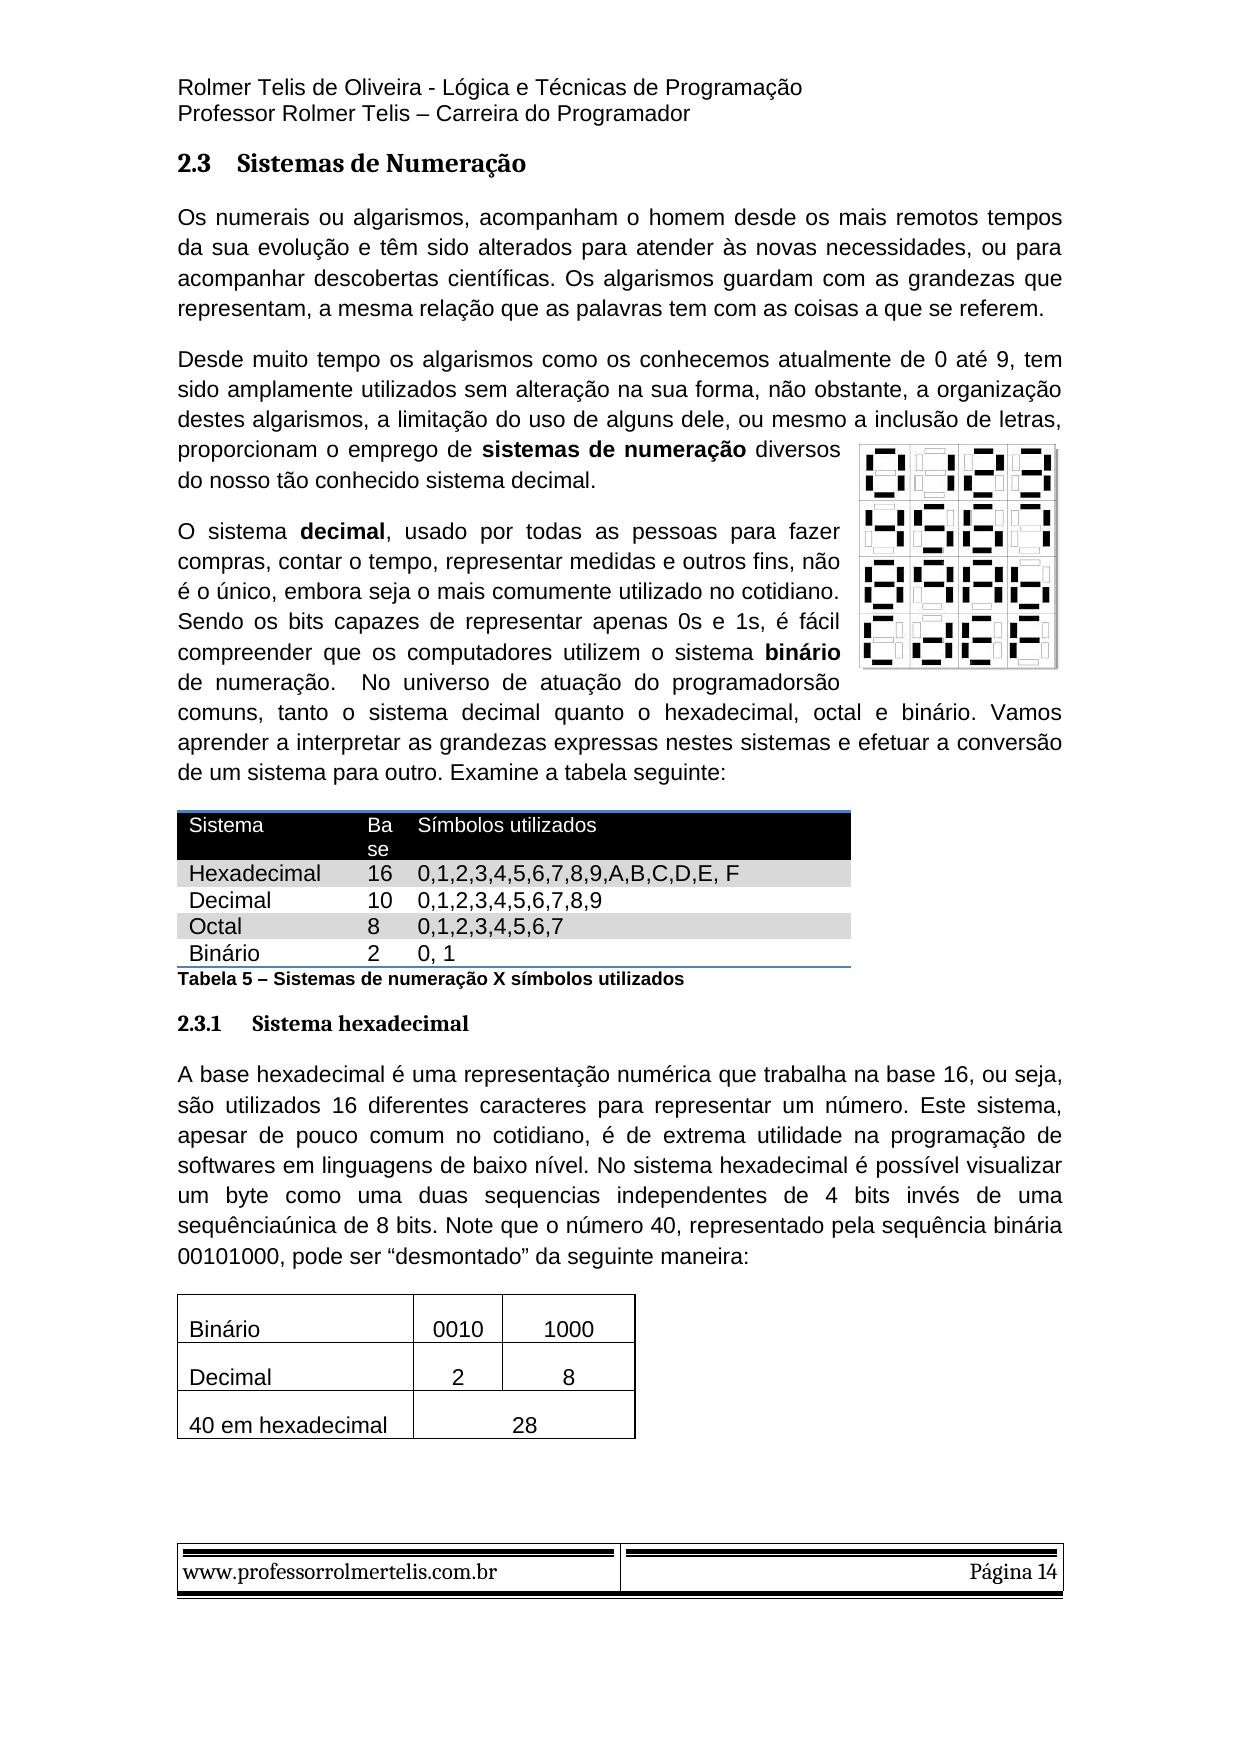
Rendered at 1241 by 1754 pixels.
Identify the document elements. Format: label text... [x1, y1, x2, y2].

table_header Base [356, 813, 406, 860]
table_header Sistema [177, 813, 356, 860]
text Desde muito tempo os algarismos como os conhecemos atualmente de 0 até 9, tem sido amplamente utilizados sem alteração na sua forma, não obstante, a organização destes algarismos, a limitação do uso de alguns dele, ou mesmo a inclusão de letras, proporcionam o emprego de sistemas de numeração diversos do nosso tão conhecido sistema decimal. [177, 346, 1063, 493]
table_cell Binário [177, 940, 356, 966]
table_cell 0,1,2,3,4,5,6,7,8,9,A,B,C,D,E, F [406, 860, 851, 887]
table_cell 8 [356, 913, 406, 939]
table_cell 10 [356, 887, 406, 913]
table_header 1000 [503, 1295, 634, 1342]
table_cell 8 [503, 1343, 634, 1390]
table_header 0010 [414, 1295, 502, 1342]
text O sistema decimal, usado por todas as pessoas para fazer compras, contar o tempo, representar medidas e outros fins, não é o único, embora seja o mais comumente utilizado no cotidiano. Sendo os bits capazes de representar apenas 0s e 1s, é fácil compreender que os computadores utilizem o sistema binário de numeração. No universo de atuação do programadorsão comuns, tanto o sistema decimal quanto o hexadecimal, octal e binário. Vamos aprender a interpretar as grandezas expressas nestes sistemas e efetuar a conversão de um sistema para outro. Examine a tabela seguinte: [177, 518, 1063, 786]
text Os numerais ou algarismos, acompanham o homem desde os mais remotos tempos da sua evolução e têm sido alterados para atender às novas necessidades, ou para acompanhar descobertas científicas. Os algarismos guardam com as grandezas que representam, a mesma relação que as palavras tem com as coisas a que se referem. [177, 204, 1063, 321]
table_cell 40 em hexadecimal [178, 1391, 413, 1438]
picture [859, 444, 1056, 668]
subtitle Sistemas de Numeração [177, 148, 1063, 179]
table_cell Hexadecimal [177, 860, 356, 887]
table_cell 0,1,2,3,4,5,6,7,8,9 [406, 887, 851, 913]
table_cell 0,1,2,3,4,5,6,7 [406, 913, 851, 939]
text Tabela 5 – Sistemas de numeração X símbolos utilizados [177, 968, 1063, 989]
subtitle Sistema hexadecimal [177, 1010, 1063, 1037]
table_cell 28 [414, 1391, 634, 1438]
table_cell Octal [177, 913, 356, 939]
table_cell 2 [356, 940, 406, 966]
table_cell Decimal [178, 1343, 413, 1390]
table_header Símbolos utilizados [406, 813, 851, 860]
table_header Binário [178, 1295, 413, 1342]
table_cell 0, 1 [406, 940, 851, 966]
table_cell Decimal [177, 887, 356, 913]
table_cell 2 [414, 1343, 502, 1390]
table_cell 16 [356, 860, 406, 887]
text A base hexadecimal é uma representação numérica que trabalha na base 16, ou seja, são utilizados 16 diferentes caracteres para representar um número. Este sistema, apesar de pouco comum no cotidiano, é de extrema utilidade na programação de softwares em linguagens de baixo nível. No sistema hexadecimal é possível visualizar um byte como uma duas sequencias independentes de 4 bits invés de uma sequênciaúnica de 8 bits. Note que o número 40, representado pela sequência binária 00101000, pode ser “desmontado” da seguinte maneira: [177, 1061, 1063, 1269]
